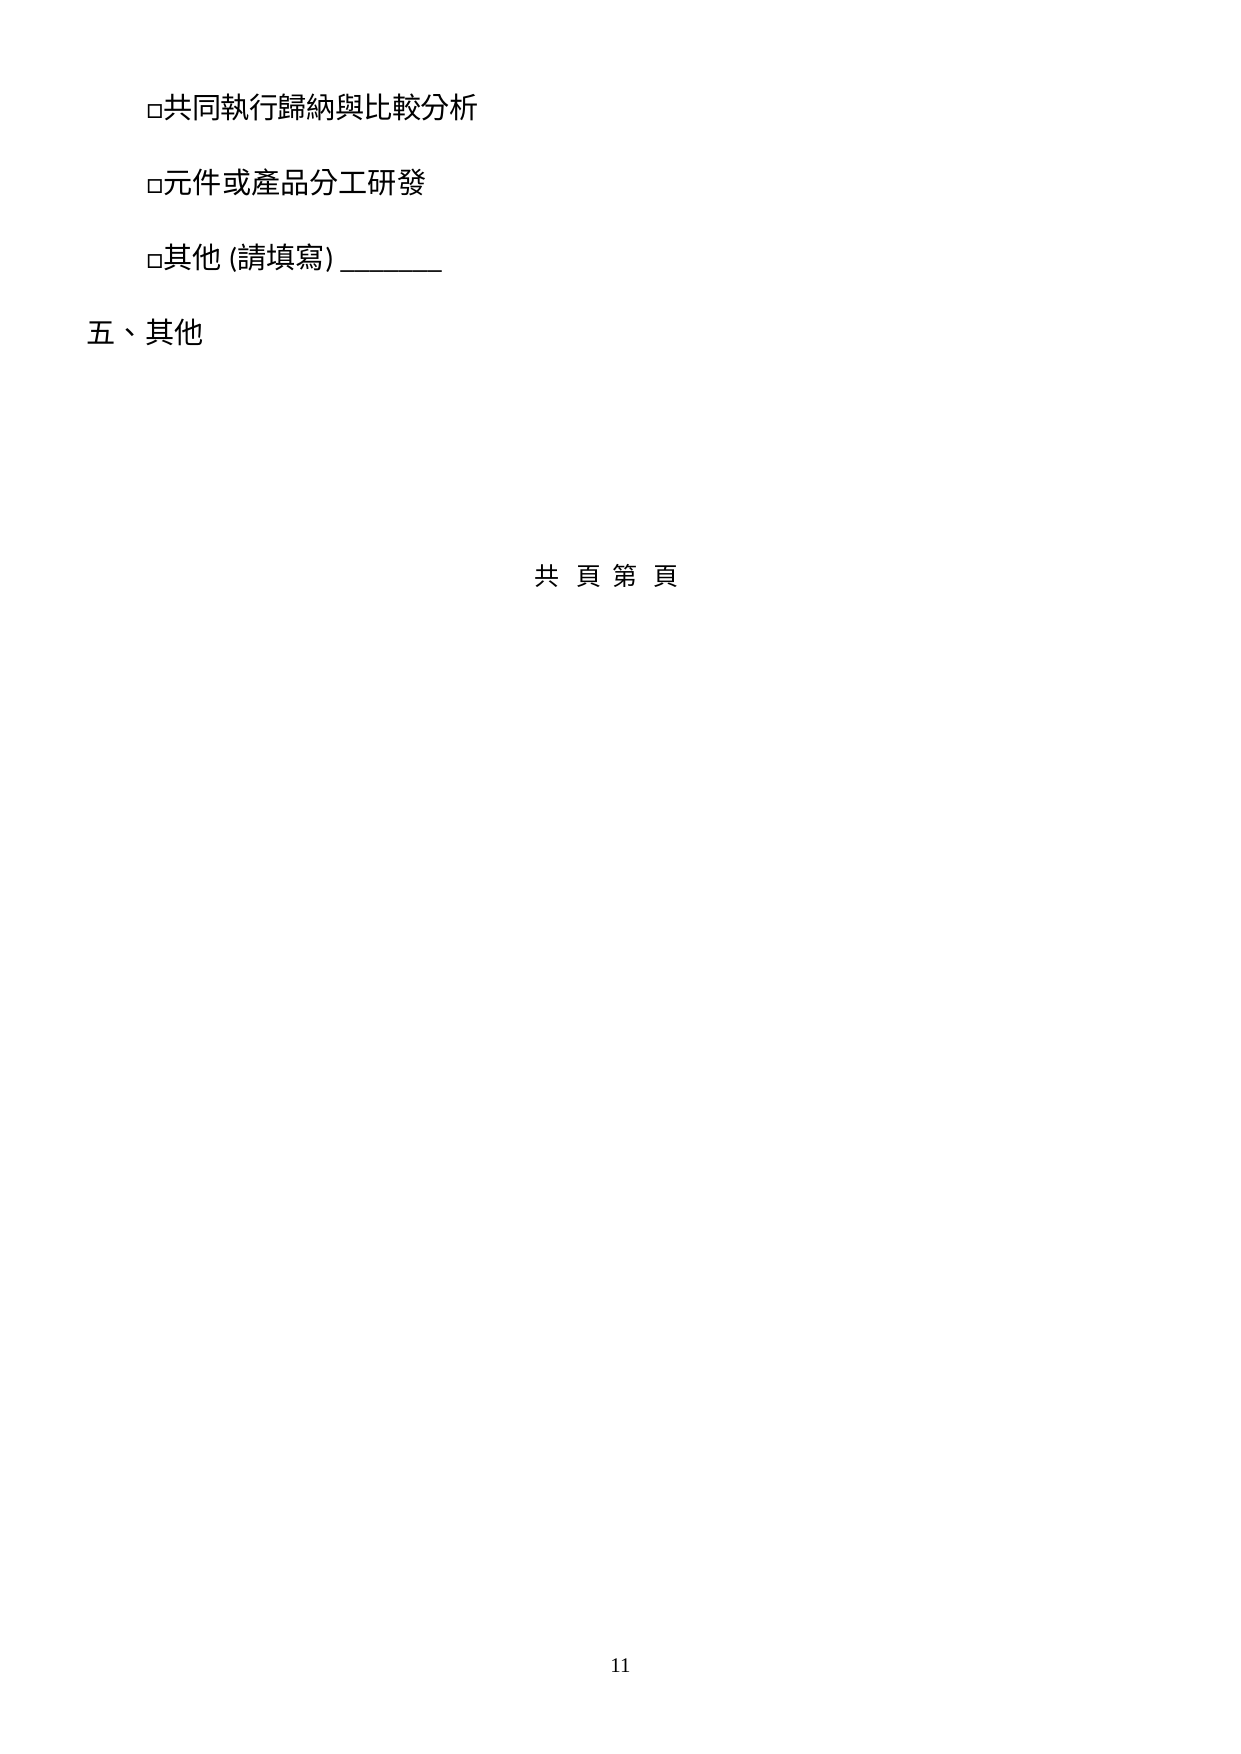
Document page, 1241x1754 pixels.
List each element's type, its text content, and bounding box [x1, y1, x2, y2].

text 共 頁 第 頁 [71, 556, 1169, 593]
text □共同執行歸納與比較分析 □元件或產品分工研發 [146, 68, 1169, 218]
text 五、其他 [86, 293, 1140, 368]
text □其他 (請填寫) _______ [146, 218, 1169, 293]
